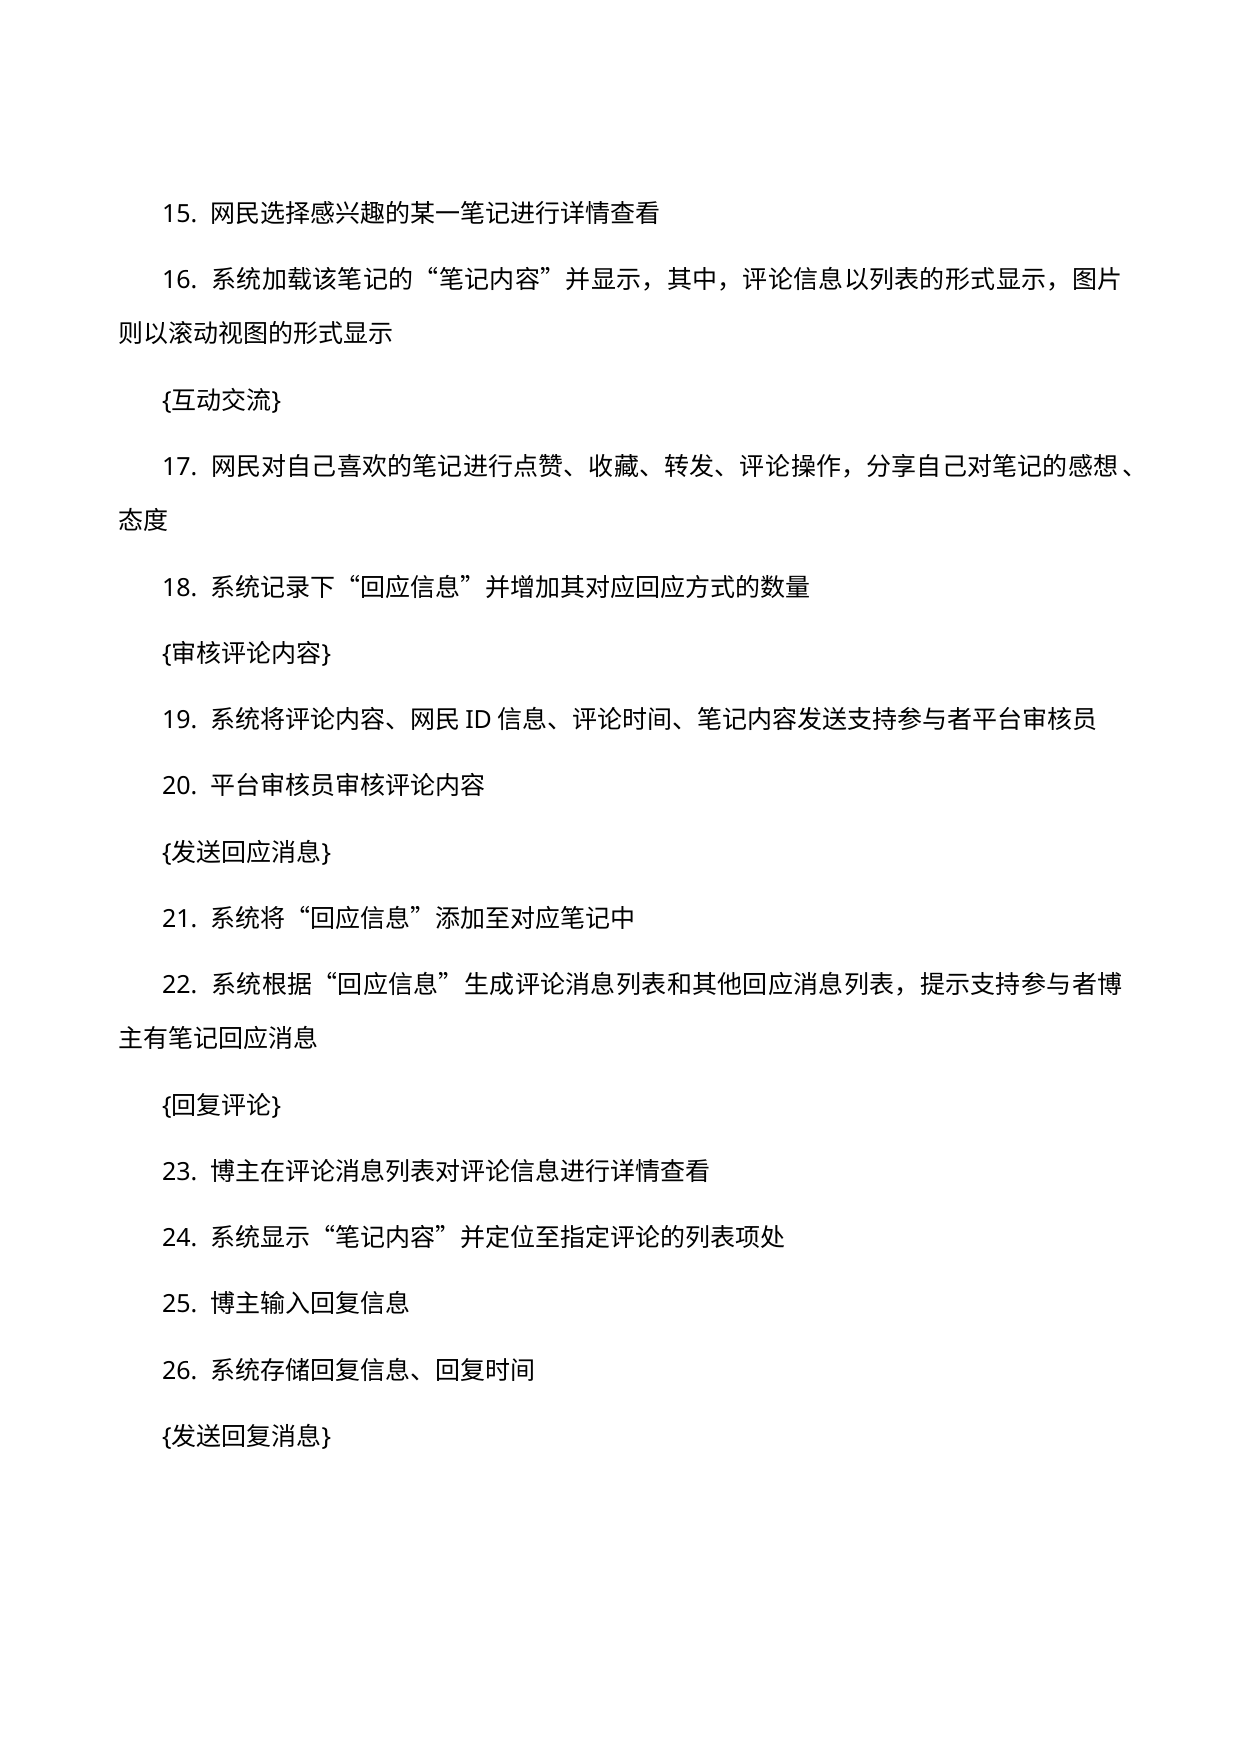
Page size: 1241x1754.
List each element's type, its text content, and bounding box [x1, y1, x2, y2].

text 25. 博主输入回复信息 [118, 1284, 1122, 1320]
text {审核评论内容} [118, 633, 1122, 669]
text 19. 系统将评论内容、网民ID信息、评论时间、笔记内容发送支持参与者平台审核员 [118, 699, 1122, 736]
text {回复评论} [118, 1085, 1122, 1121]
text 23. 博主在评论消息列表对评论信息进行详情查看 [118, 1151, 1122, 1188]
text 15. 网民选择感兴趣的某一笔记进行详情查看 [118, 193, 1122, 229]
text 22. 系统根据“回应信息”生成评论消息列表和其他回应消息列表，提示支持参与者博主有笔记回应消息 [118, 964, 1122, 1055]
text {发送回应消息} [118, 832, 1122, 868]
text {发送回复消息} [118, 1416, 1122, 1453]
text 20. 平台审核员审核评论内容 [118, 766, 1122, 802]
text 18. 系统记录下“回应信息”并增加其对应回应方式的数量 [118, 567, 1122, 603]
text 21. 系统将“回应信息”添加至对应笔记中 [118, 898, 1122, 934]
text 17. 网民对自己喜欢的笔记进行点赞、收藏、转发、评论操作，分享自己对笔记的感想、态度 [118, 446, 1122, 537]
text {互动交流} [118, 380, 1122, 416]
text 26. 系统存储回复信息、回复时间 [118, 1350, 1122, 1386]
text 24. 系统显示“笔记内容”并定位至指定评论的列表项处 [118, 1218, 1122, 1254]
text 16. 系统加载该笔记的“笔记内容”并显示，其中，评论信息以列表的形式显示，图片则以滚动视图的形式显示 [118, 259, 1122, 350]
